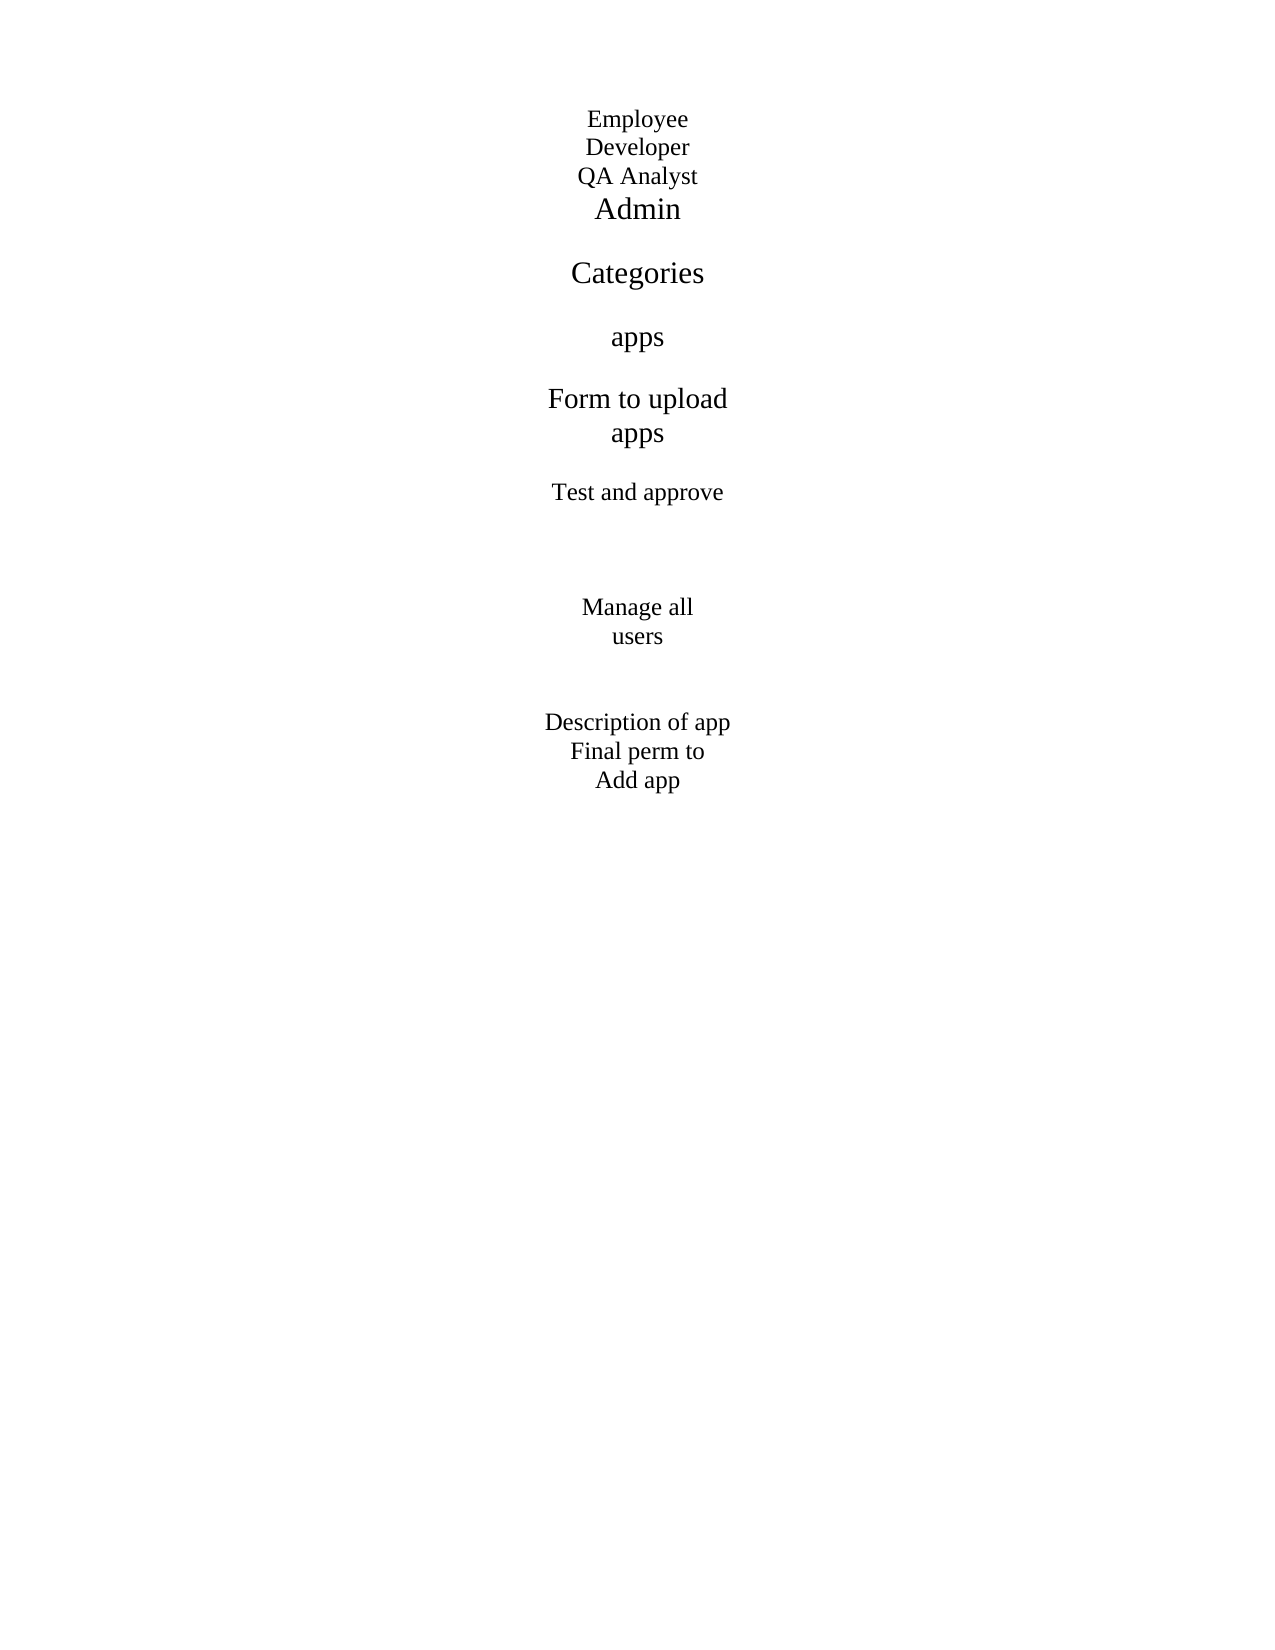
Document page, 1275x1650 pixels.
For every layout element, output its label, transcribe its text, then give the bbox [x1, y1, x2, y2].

text Manage all [150, 592, 1125, 621]
text users [150, 621, 1125, 650]
text Categories [150, 255, 1125, 291]
text QA Analyst [150, 161, 1125, 190]
text Add app [150, 765, 1125, 794]
text Final perm to [150, 736, 1125, 765]
text Form to upload [150, 382, 1125, 415]
text Developer [150, 132, 1125, 161]
text Admin [150, 190, 1125, 226]
text apps [150, 415, 1125, 449]
text Description of app [150, 707, 1125, 736]
text apps [150, 319, 1125, 353]
text Employee [150, 104, 1125, 132]
text Test and approve [150, 477, 1125, 506]
